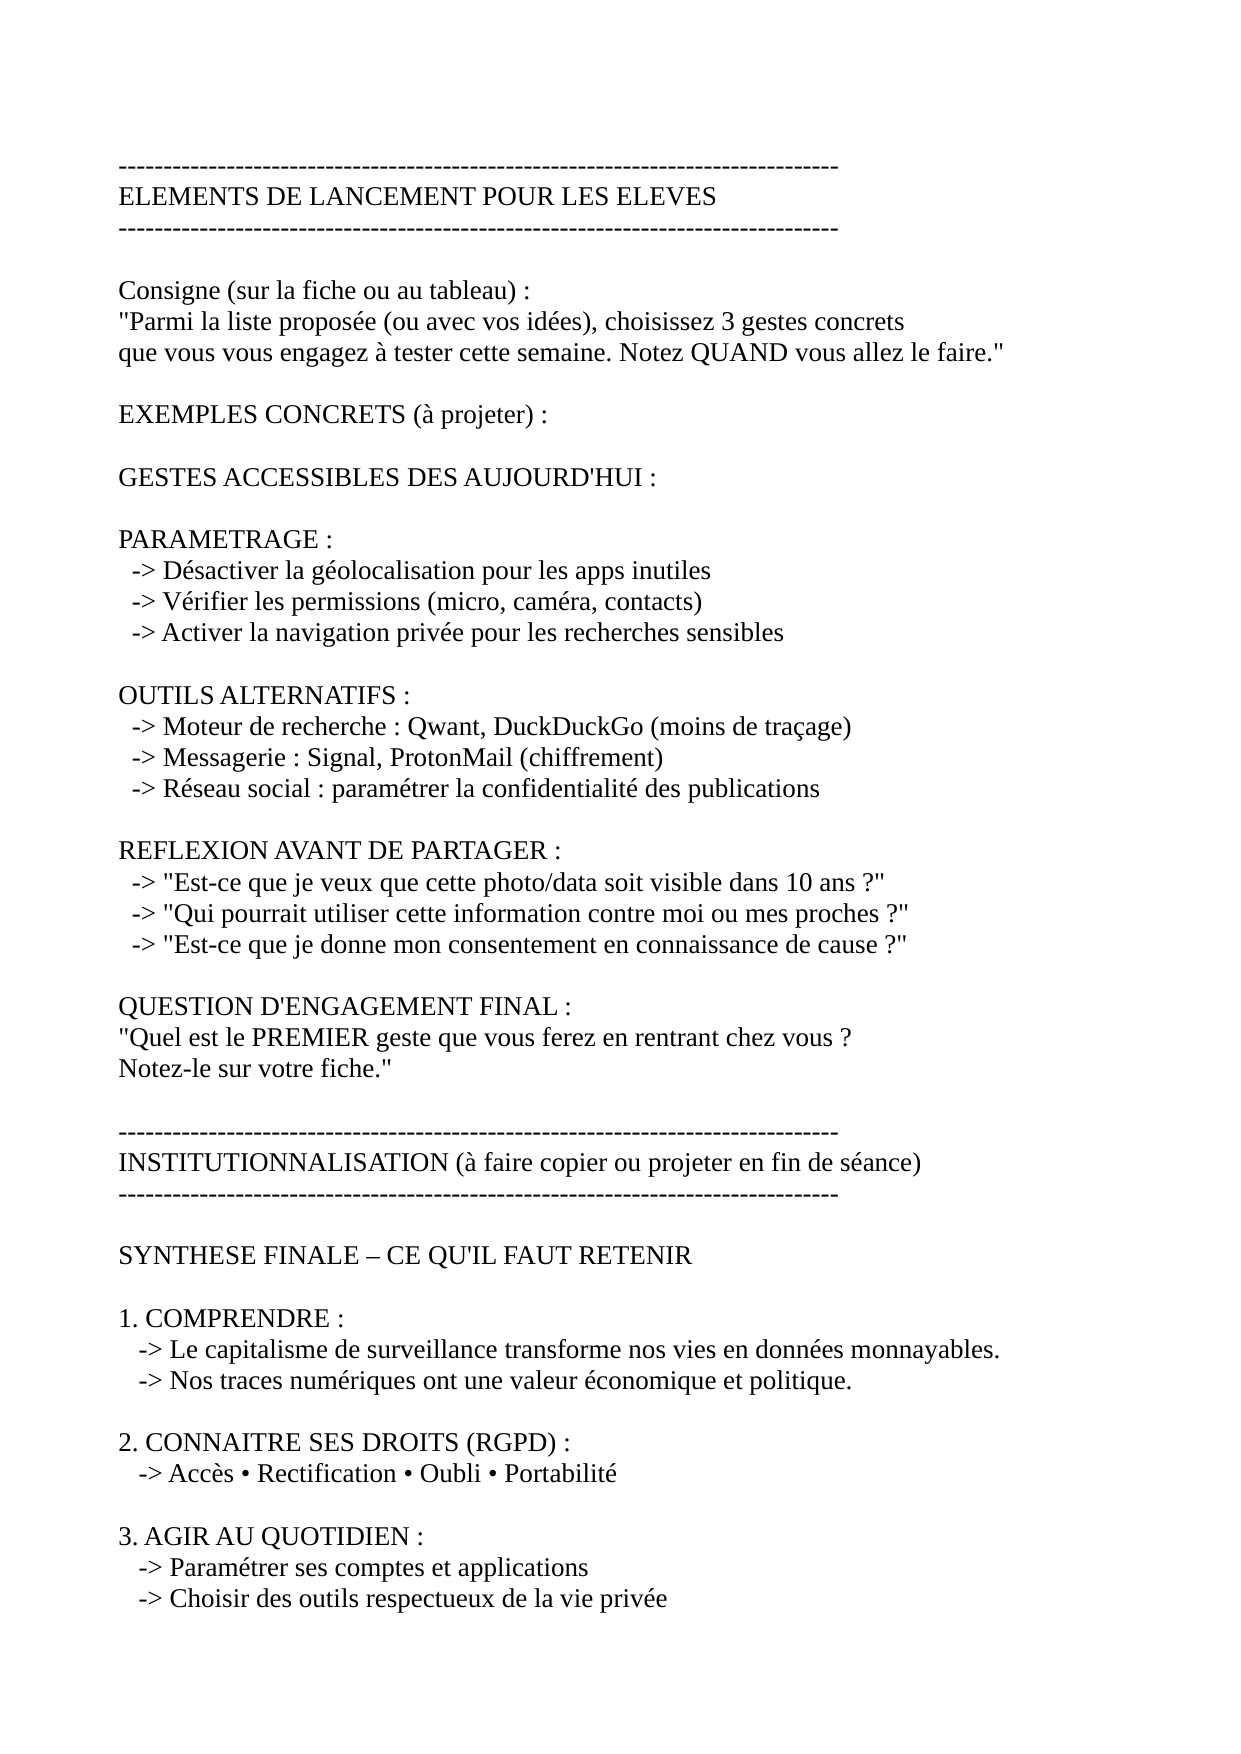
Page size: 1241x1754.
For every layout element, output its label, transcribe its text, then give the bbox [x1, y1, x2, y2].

text -> Le capitalisme de surveillance transforme nos vies en données monnayables. [118, 1333, 1122, 1364]
text -> "Est-ce que je donne mon consentement en connaissance de cause ?" [118, 928, 1122, 959]
text -> Choisir des outils respectueux de la vie privée [118, 1582, 1122, 1613]
text PARAMETRAGE : [118, 523, 1122, 554]
text que vous vous engagez à tester cette semaine. Notez QUAND vous allez le faire." [118, 336, 1122, 367]
text -> Moteur de recherche : Qwant, DuckDuckGo (moins de traçage) [118, 710, 1122, 741]
text -> "Qui pourrait utiliser cette information contre moi ou mes proches ?" [118, 897, 1122, 928]
text ELEMENTS DE LANCEMENT POUR LES ELEVES [118, 180, 1122, 212]
text -> Messagerie : Signal, ProtonMail (chiffrement) [118, 741, 1122, 772]
text -------------------------------------------------------------------------------- [118, 1177, 1122, 1208]
text SYNTHESE FINALE – CE QU'IL FAUT RETENIR [118, 1239, 1122, 1271]
text -> Activer la navigation privée pour les recherches sensibles [118, 616, 1122, 648]
text 3. AGIR AU QUOTIDIEN : [118, 1520, 1122, 1551]
text -> "Est-ce que je veux que cette photo/data soit visible dans 10 ans ?" [118, 866, 1122, 897]
text INSTITUTIONNALISATION (à faire copier ou projeter en fin de séance) [118, 1146, 1122, 1177]
text -> Réseau social : paramétrer la confidentialité des publications [118, 772, 1122, 803]
text Notez-le sur votre fiche." [118, 1052, 1122, 1084]
text 2. CONNAITRE SES DROITS (RGPD) : [118, 1426, 1122, 1457]
text -> Désactiver la géolocalisation pour les apps inutiles [118, 554, 1122, 585]
text GESTES ACCESSIBLES DES AUJOURD'HUI : [118, 461, 1122, 492]
text Consigne (sur la fiche ou au tableau) : [118, 274, 1122, 305]
text -------------------------------------------------------------------------------- [118, 1115, 1122, 1146]
text -> Vérifier les permissions (micro, caméra, contacts) [118, 585, 1122, 616]
text EXEMPLES CONCRETS (à projeter) : [118, 398, 1122, 429]
text -------------------------------------------------------------------------------- [118, 149, 1122, 180]
text QUESTION D'ENGAGEMENT FINAL : [118, 990, 1122, 1021]
text -> Paramétrer ses comptes et applications [118, 1551, 1122, 1582]
text OUTILS ALTERNATIFS : [118, 679, 1122, 710]
text -> Accès • Rectification • Oubli • Portabilité [118, 1457, 1122, 1488]
text "Parmi la liste proposée (ou avec vos idées), choisissez 3 gestes concrets [118, 305, 1122, 336]
text -------------------------------------------------------------------------------- [118, 212, 1122, 243]
text -> Nos traces numériques ont une valeur économique et politique. [118, 1364, 1122, 1395]
text "Quel est le PREMIER geste que vous ferez en rentrant chez vous ? [118, 1021, 1122, 1052]
text 1. COMPRENDRE : [118, 1302, 1122, 1333]
text REFLEXION AVANT DE PARTAGER : [118, 834, 1122, 866]
